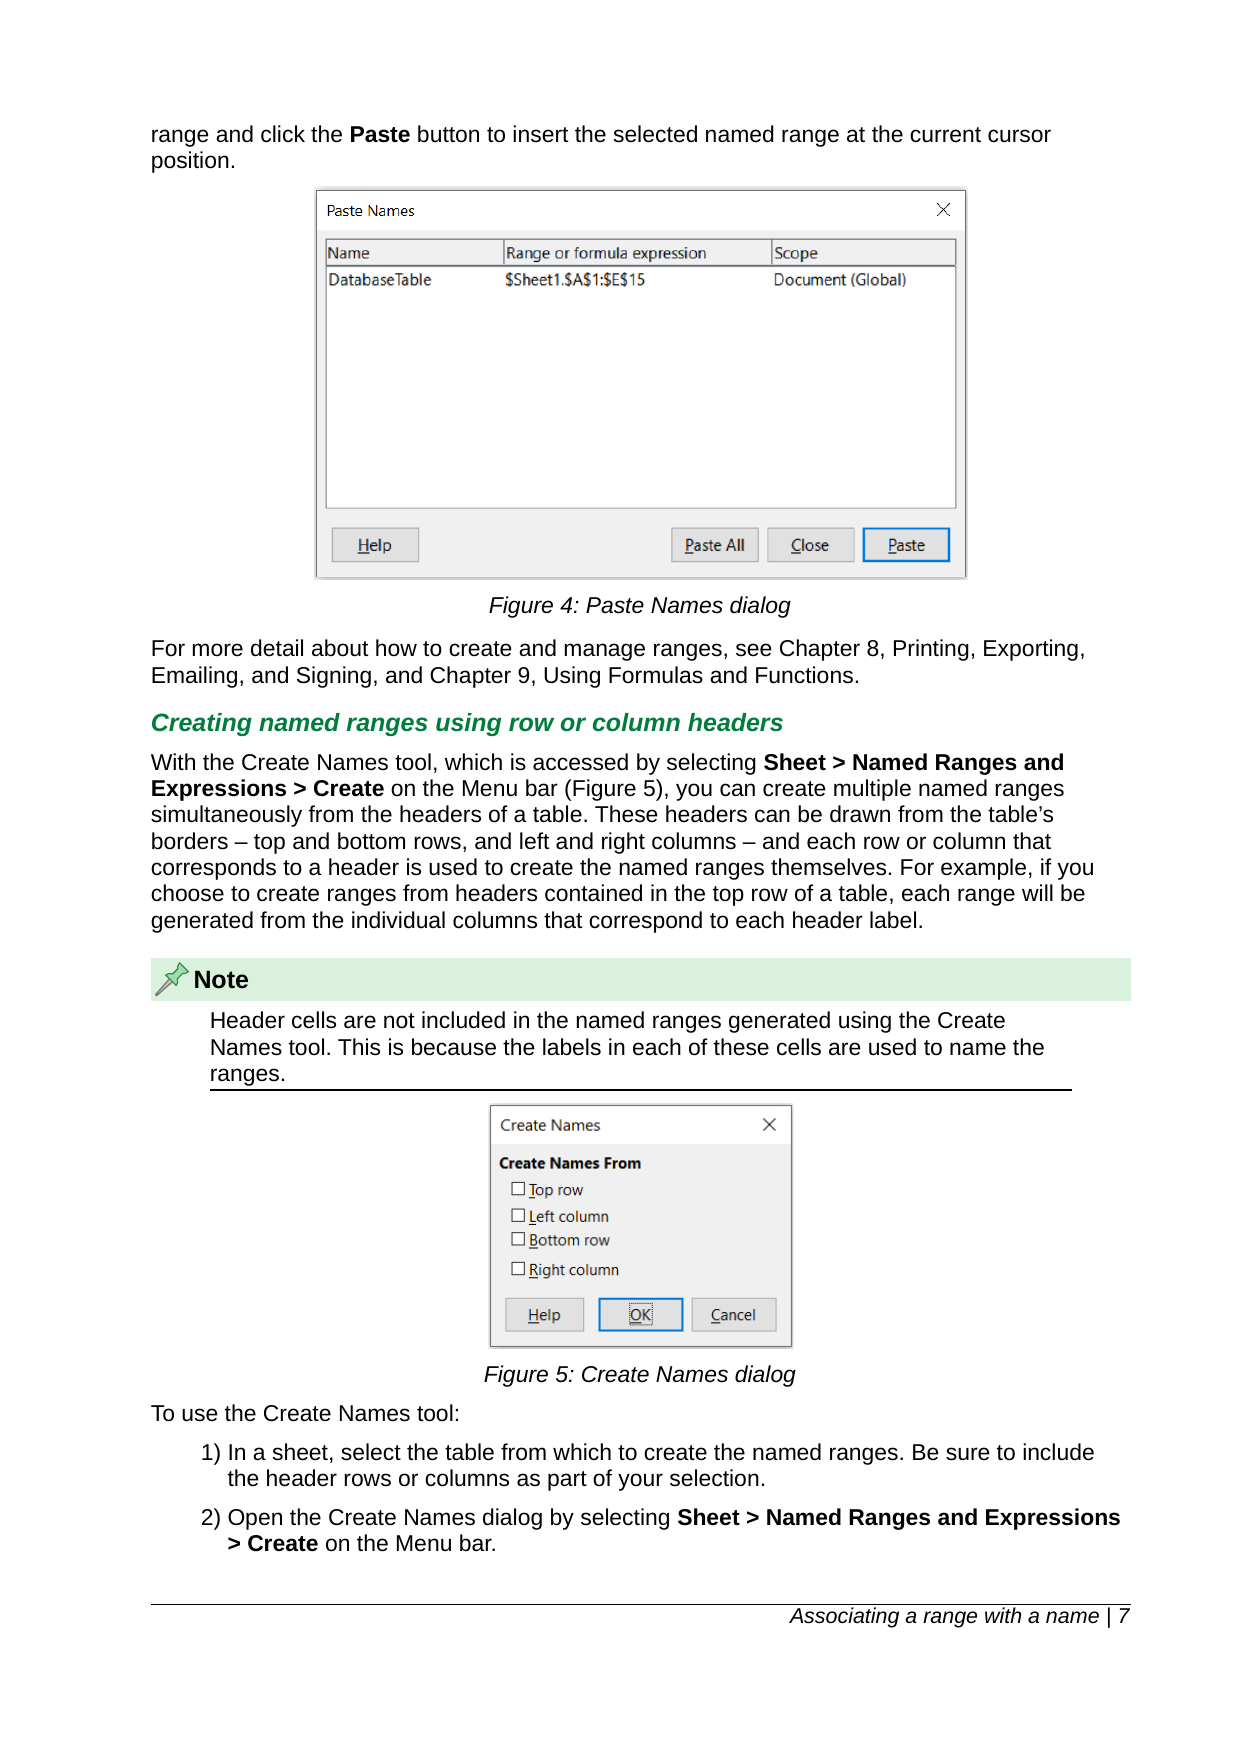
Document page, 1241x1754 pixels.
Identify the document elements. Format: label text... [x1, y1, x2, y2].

subtitle Note [151, 958, 1131, 1001]
list In a sheet, select the table from which to create the named ranges. Be sure to include the header rows or columns as part of your selection. [227, 1439, 1131, 1491]
subtitle Creating named ranges using row or column headers [151, 707, 1131, 736]
text For more detail about how to create and manage ranges, see Chapter 8, Printing, Exporting, Emailing, and Signing, and Chapter 9, Using Formulas and Functions. [151, 635, 1131, 688]
picture [488, 1103, 794, 1349]
text range and click the Paste button to insert the selected named range at the current cursor position. [151, 121, 1131, 174]
text Header cells are not included in the named ranges generated using the Create Names tool. This is because the labels in each of these cells are used to name the ranges. [209, 1007, 1072, 1091]
list To use the Create Names tool: [151, 1400, 1131, 1426]
text With the Create Names tool, which is accessed by selecting Sheet > Named Ranges and Expressions > Create on the Menu bar (Figure 5), you can create multiple named ranges simultaneously from the headers of a table. These headers can be drawn from the table’s borders – top and bottom rows, and left and right columns – and each row or column that corresponds to a header is used to create the named ranges themselves. For example, if you choose to create ranges from headers contained in the top row of a table, each range will be generated from the individual columns that correspond to each header label. [151, 749, 1131, 933]
text Figure 5: Create Names dialog [484, 1361, 798, 1387]
picture [313, 186, 968, 580]
list Open the Create Names dialog by selecting Sheet > Named Ranges and Expressions > Create on the Menu bar. [227, 1504, 1131, 1557]
text Figure 4: Paste Names dialog [314, 592, 968, 618]
